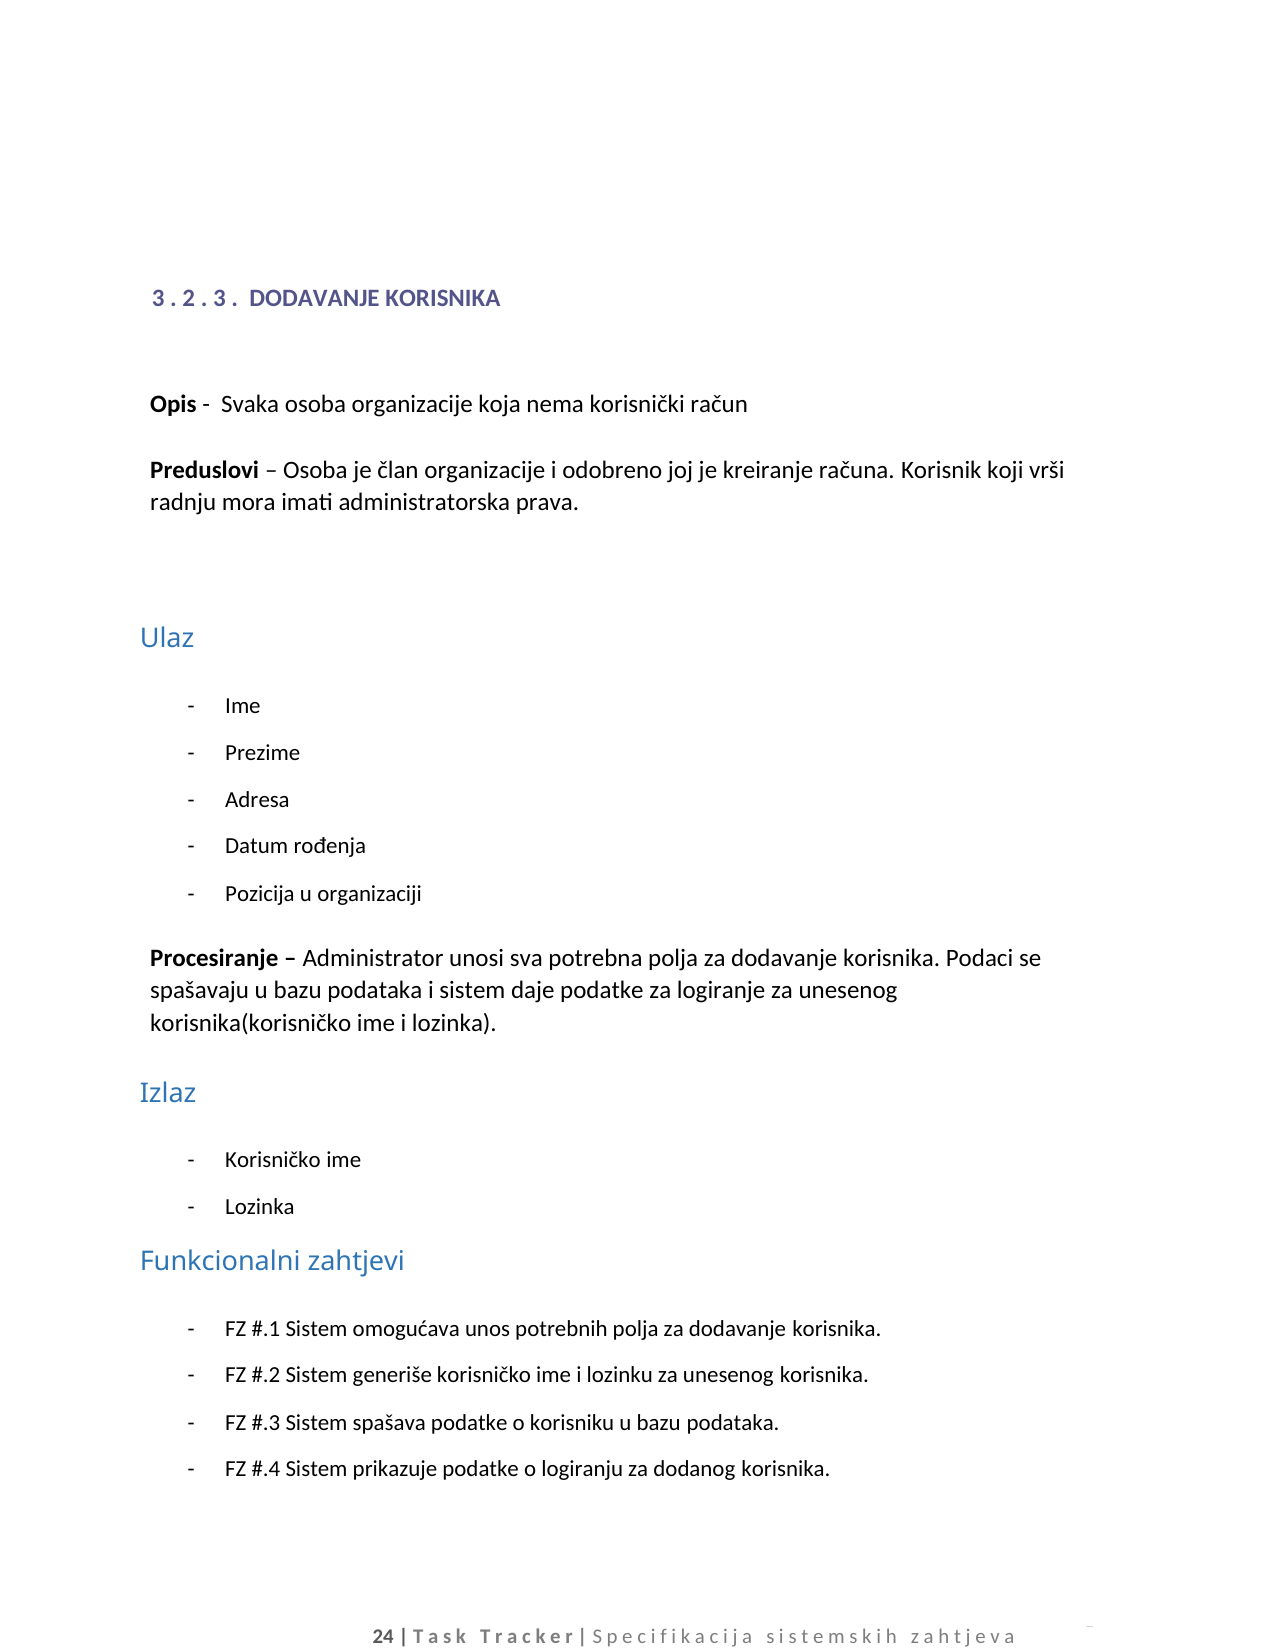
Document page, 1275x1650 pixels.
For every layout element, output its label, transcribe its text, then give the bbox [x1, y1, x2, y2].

list Lozinka [187, 1192, 1121, 1221]
text Opis - Svaka osoba organizacije koja nema korisnički račun [150, 388, 1111, 419]
list Ime [187, 691, 1121, 719]
text Preduslovi – Osoba je član organizacije i odobreno joj je kreiranje računa. Korisnik koji vrši radnju mora imati administratorska prava. [150, 454, 1111, 517]
list Korisničko ime [187, 1146, 1121, 1173]
text 3 . 2 . 3 . DODAVANJE KORISNIKA [152, 282, 1071, 312]
list FZ #.1 Sistem omogućava unos potrebnih polja za dodavanje korisnika. [187, 1314, 1121, 1342]
subtitle Izlaz [139, 1073, 1111, 1110]
list Datum rođenja [187, 832, 1121, 860]
list Pozicija u organizaciji [187, 879, 1121, 907]
subtitle Ulaz [139, 618, 1111, 655]
list Adresa [187, 785, 1121, 813]
subtitle Funkcionalni zahtjevi [139, 1241, 1111, 1278]
text Procesiranje – Administrator unosi sva potrebna polja za dodavanje korisnika. Podaci se spašavaju u bazu podataka i sistem daje podatke za logiranje za unesenog korisnika(korisničko ime i lozinka). [150, 942, 1083, 1038]
list FZ #.2 Sistem generiše korisničko ime i lozinku za unesenog korisnika. [187, 1361, 1121, 1389]
list FZ #.3 Sistem spašava podatke o korisniku u bazu podataka. [187, 1408, 1121, 1436]
list Prezime [187, 738, 1121, 766]
list FZ #.4 Sistem prikazuje podatke o logiranju za dodanog korisnika. [187, 1454, 1121, 1483]
